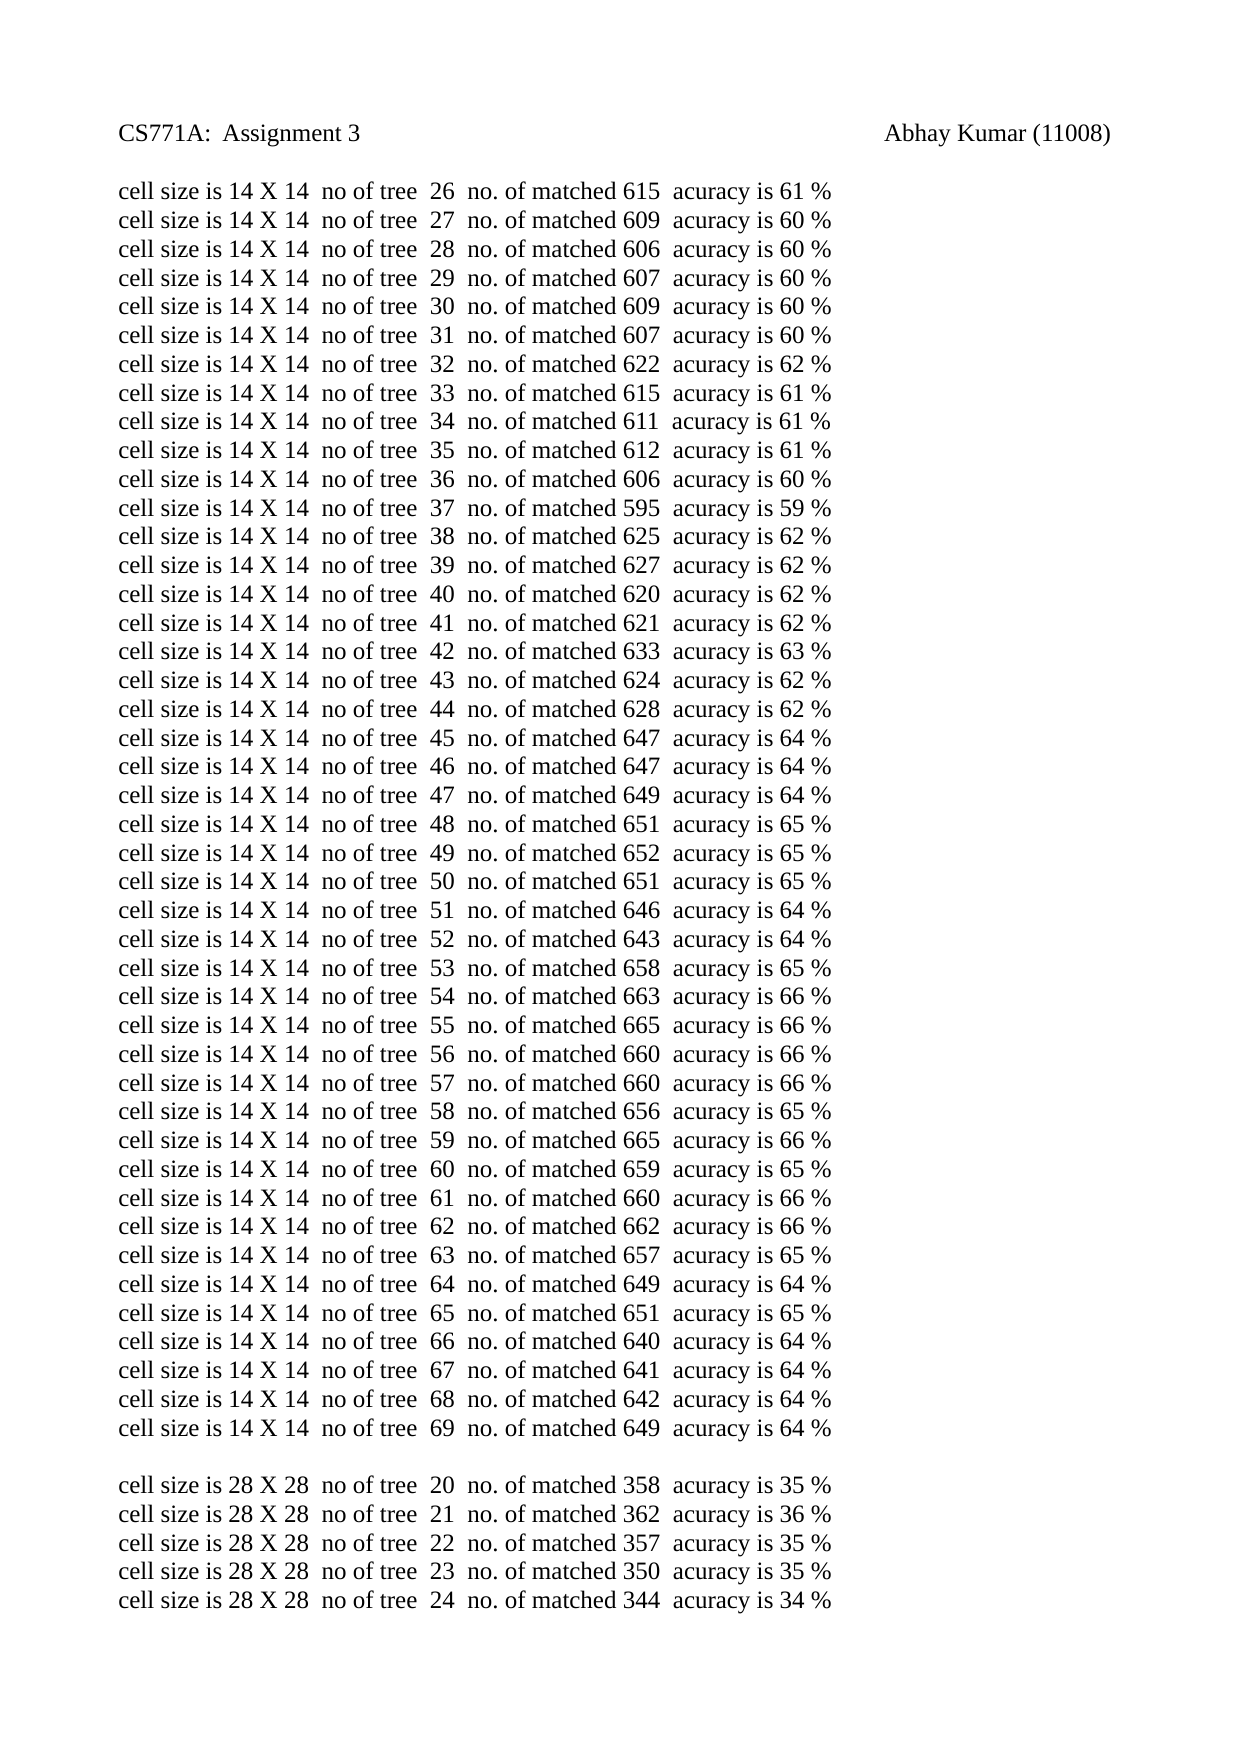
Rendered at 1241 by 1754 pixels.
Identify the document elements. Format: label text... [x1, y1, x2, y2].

text cell size is 14 X 14 no of tree 30 no. of matched 609 acuracy is 60 % [118, 291, 1122, 320]
text cell size is 14 X 14 no of tree 35 no. of matched 612 acuracy is 61 % [118, 435, 1122, 464]
text cell size is 28 X 28 no of tree 20 no. of matched 358 acuracy is 35 % [118, 1470, 1122, 1499]
text cell size is 14 X 14 no of tree 63 no. of matched 657 acuracy is 65 % [118, 1240, 1122, 1269]
text cell size is 14 X 14 no of tree 55 no. of matched 665 acuracy is 66 % [118, 1010, 1122, 1039]
text cell size is 14 X 14 no of tree 32 no. of matched 622 acuracy is 62 % [118, 349, 1122, 378]
text cell size is 14 X 14 no of tree 46 no. of matched 647 acuracy is 64 % [118, 751, 1122, 780]
text cell size is 14 X 14 no of tree 42 no. of matched 633 acuracy is 63 % [118, 636, 1122, 665]
text cell size is 14 X 14 no of tree 41 no. of matched 621 acuracy is 62 % [118, 608, 1122, 636]
text cell size is 14 X 14 no of tree 59 no. of matched 665 acuracy is 66 % [118, 1125, 1122, 1154]
text cell size is 14 X 14 no of tree 48 no. of matched 651 acuracy is 65 % [118, 809, 1122, 838]
text cell size is 14 X 14 no of tree 33 no. of matched 615 acuracy is 61 % [118, 378, 1122, 406]
text cell size is 14 X 14 no of tree 52 no. of matched 643 acuracy is 64 % [118, 924, 1122, 953]
text cell size is 14 X 14 no of tree 67 no. of matched 641 acuracy is 64 % [118, 1355, 1122, 1384]
text cell size is 14 X 14 no of tree 28 no. of matched 606 acuracy is 60 % [118, 234, 1122, 263]
text cell size is 28 X 28 no of tree 23 no. of matched 350 acuracy is 35 % [118, 1556, 1122, 1585]
text cell size is 14 X 14 no of tree 62 no. of matched 662 acuracy is 66 % [118, 1211, 1122, 1240]
text cell size is 14 X 14 no of tree 40 no. of matched 620 acuracy is 62 % [118, 579, 1122, 608]
text cell size is 14 X 14 no of tree 57 no. of matched 660 acuracy is 66 % [118, 1068, 1122, 1096]
text cell size is 28 X 28 no of tree 22 no. of matched 357 acuracy is 35 % [118, 1528, 1122, 1556]
text cell size is 14 X 14 no of tree 50 no. of matched 651 acuracy is 65 % [118, 866, 1122, 895]
text cell size is 14 X 14 no of tree 47 no. of matched 649 acuracy is 64 % [118, 780, 1122, 809]
text cell size is 14 X 14 no of tree 26 no. of matched 615 acuracy is 61 % [118, 176, 1122, 205]
text cell size is 14 X 14 no of tree 29 no. of matched 607 acuracy is 60 % [118, 263, 1122, 291]
text cell size is 14 X 14 no of tree 27 no. of matched 609 acuracy is 60 % [118, 205, 1122, 234]
text cell size is 14 X 14 no of tree 56 no. of matched 660 acuracy is 66 % [118, 1039, 1122, 1068]
text cell size is 14 X 14 no of tree 69 no. of matched 649 acuracy is 64 % [118, 1413, 1122, 1441]
text cell size is 28 X 28 no of tree 24 no. of matched 344 acuracy is 34 % [118, 1585, 1122, 1614]
text cell size is 14 X 14 no of tree 49 no. of matched 652 acuracy is 65 % [118, 838, 1122, 866]
text cell size is 14 X 14 no of tree 64 no. of matched 649 acuracy is 64 % [118, 1269, 1122, 1298]
text cell size is 14 X 14 no of tree 43 no. of matched 624 acuracy is 62 % [118, 665, 1122, 694]
text cell size is 14 X 14 no of tree 37 no. of matched 595 acuracy is 59 % [118, 493, 1122, 521]
text cell size is 28 X 28 no of tree 21 no. of matched 362 acuracy is 36 % [118, 1499, 1122, 1528]
text cell size is 14 X 14 no of tree 44 no. of matched 628 acuracy is 62 % [118, 694, 1122, 723]
text cell size is 14 X 14 no of tree 39 no. of matched 627 acuracy is 62 % [118, 550, 1122, 579]
text cell size is 14 X 14 no of tree 68 no. of matched 642 acuracy is 64 % [118, 1384, 1122, 1413]
text cell size is 14 X 14 no of tree 58 no. of matched 656 acuracy is 65 % [118, 1096, 1122, 1125]
text cell size is 14 X 14 no of tree 38 no. of matched 625 acuracy is 62 % [118, 521, 1122, 550]
text cell size is 14 X 14 no of tree 66 no. of matched 640 acuracy is 64 % [118, 1326, 1122, 1355]
text cell size is 14 X 14 no of tree 60 no. of matched 659 acuracy is 65 % [118, 1154, 1122, 1183]
text cell size is 14 X 14 no of tree 65 no. of matched 651 acuracy is 65 % [118, 1298, 1122, 1326]
text cell size is 14 X 14 no of tree 54 no. of matched 663 acuracy is 66 % [118, 981, 1122, 1010]
text cell size is 14 X 14 no of tree 53 no. of matched 658 acuracy is 65 % [118, 953, 1122, 981]
text cell size is 14 X 14 no of tree 36 no. of matched 606 acuracy is 60 % [118, 464, 1122, 493]
text cell size is 14 X 14 no of tree 51 no. of matched 646 acuracy is 64 % [118, 895, 1122, 924]
text cell size is 14 X 14 no of tree 61 no. of matched 660 acuracy is 66 % [118, 1183, 1122, 1211]
text cell size is 14 X 14 no of tree 34 no. of matched 611 acuracy is 61 % [118, 406, 1122, 435]
text cell size is 14 X 14 no of tree 31 no. of matched 607 acuracy is 60 % [118, 320, 1122, 349]
text cell size is 14 X 14 no of tree 45 no. of matched 647 acuracy is 64 % [118, 723, 1122, 751]
